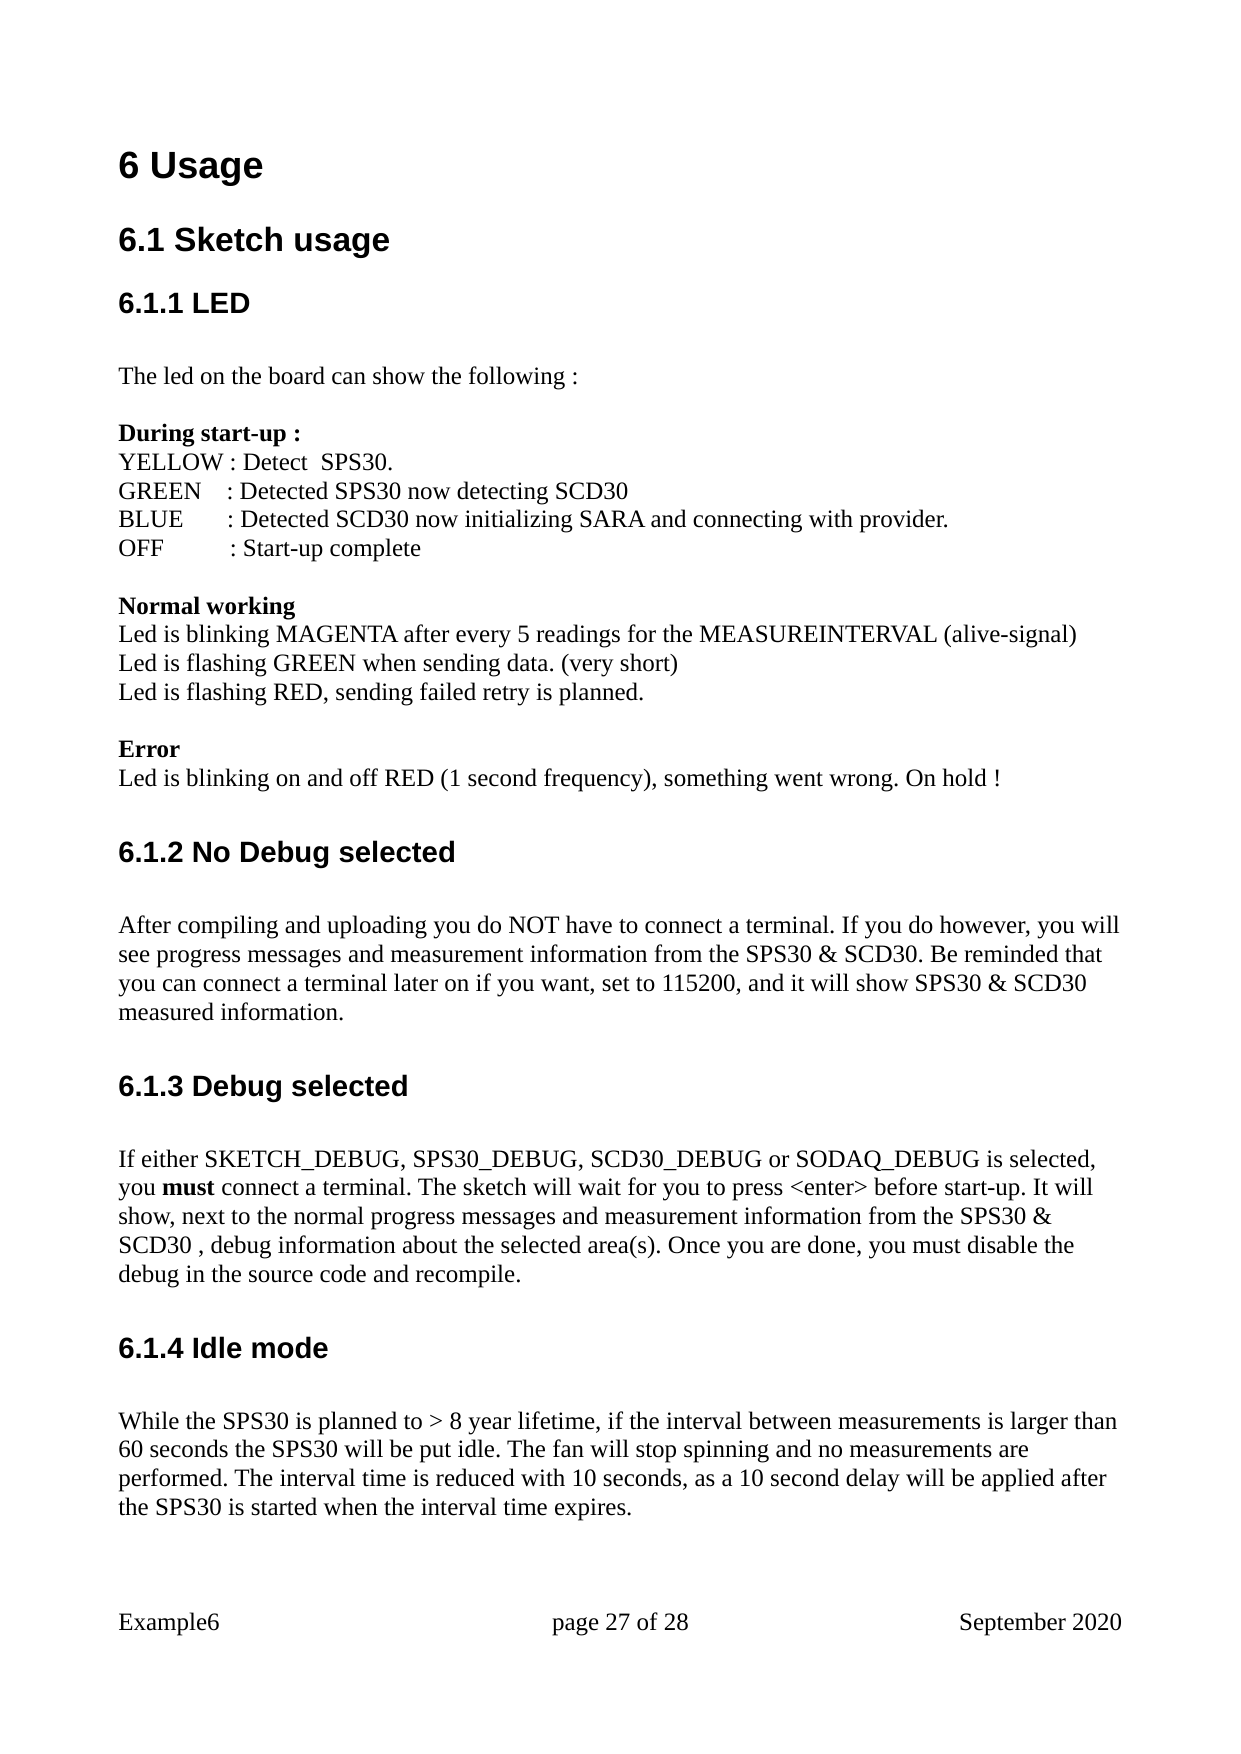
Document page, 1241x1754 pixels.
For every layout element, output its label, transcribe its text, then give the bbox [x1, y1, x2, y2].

text After compiling and uploading you do NOT have to connect a terminal. If you do however, you will see progress messages and measurement information from the SPS30 & SCD30. Be reminded that you can connect a terminal later on if you want, set to 115200, and it will show SPS30 & SCD30 measured information. [118, 910, 1122, 1025]
subtitle 6.1.1 LED [118, 286, 1122, 319]
text The led on the board can show the following : [118, 361, 1122, 389]
text GREEN : Detected SPS30 now detecting SCD30 [118, 476, 1122, 504]
text During start-up : [118, 418, 1122, 447]
text Error [118, 734, 1122, 763]
text Led is blinking MAGENTA after every 5 readings for the MEASUREINTERVAL (alive-signal) [118, 619, 1122, 648]
text BLUE : Detected SCD30 now initializing SARA and connecting with provider. [118, 504, 1122, 533]
subtitle 6.1.2 No Debug selected [118, 835, 1122, 869]
text Led is flashing GREEN when sending data. (very short) [118, 648, 1122, 677]
subtitle 6.1 Sketch usage [118, 220, 1122, 259]
subtitle 6.1.3 Debug selected [118, 1069, 1122, 1102]
text If either SKETCH_DEBUG, SPS30_DEBUG, SCD30_DEBUG or SODAQ_DEBUG is selected, you must connect a terminal. The sketch will wait for you to press <enter> before start-up. It will show, next to the normal progress messages and measurement information from the SPS30 & SCD30 , debug information about the selected area(s). Once you are done, you must disable the debug in the source code and recompile. [118, 1144, 1122, 1287]
text YELLOW : Detect SPS30. [118, 447, 1122, 476]
text Led is flashing RED, sending failed retry is planned. [118, 677, 1122, 706]
text Led is blinking on and off RED (1 second frequency), something went wrong. On hold ! [118, 763, 1122, 792]
subtitle 6.1.4 Idle mode [118, 1331, 1122, 1364]
text Normal working [118, 591, 1122, 619]
text While the SPS30 is planned to > 8 year lifetime, if the interval between measurements is larger than 60 seconds the SPS30 will be put idle. The fan will stop spinning and no measurements are performed. The interval time is reduced with 10 seconds, as a 10 second delay will be applied after the SPS30 is started when the interval time expires. [118, 1406, 1122, 1521]
text OFF : Start-up complete [118, 533, 1122, 562]
subtitle 6 Usage [118, 143, 1122, 187]
